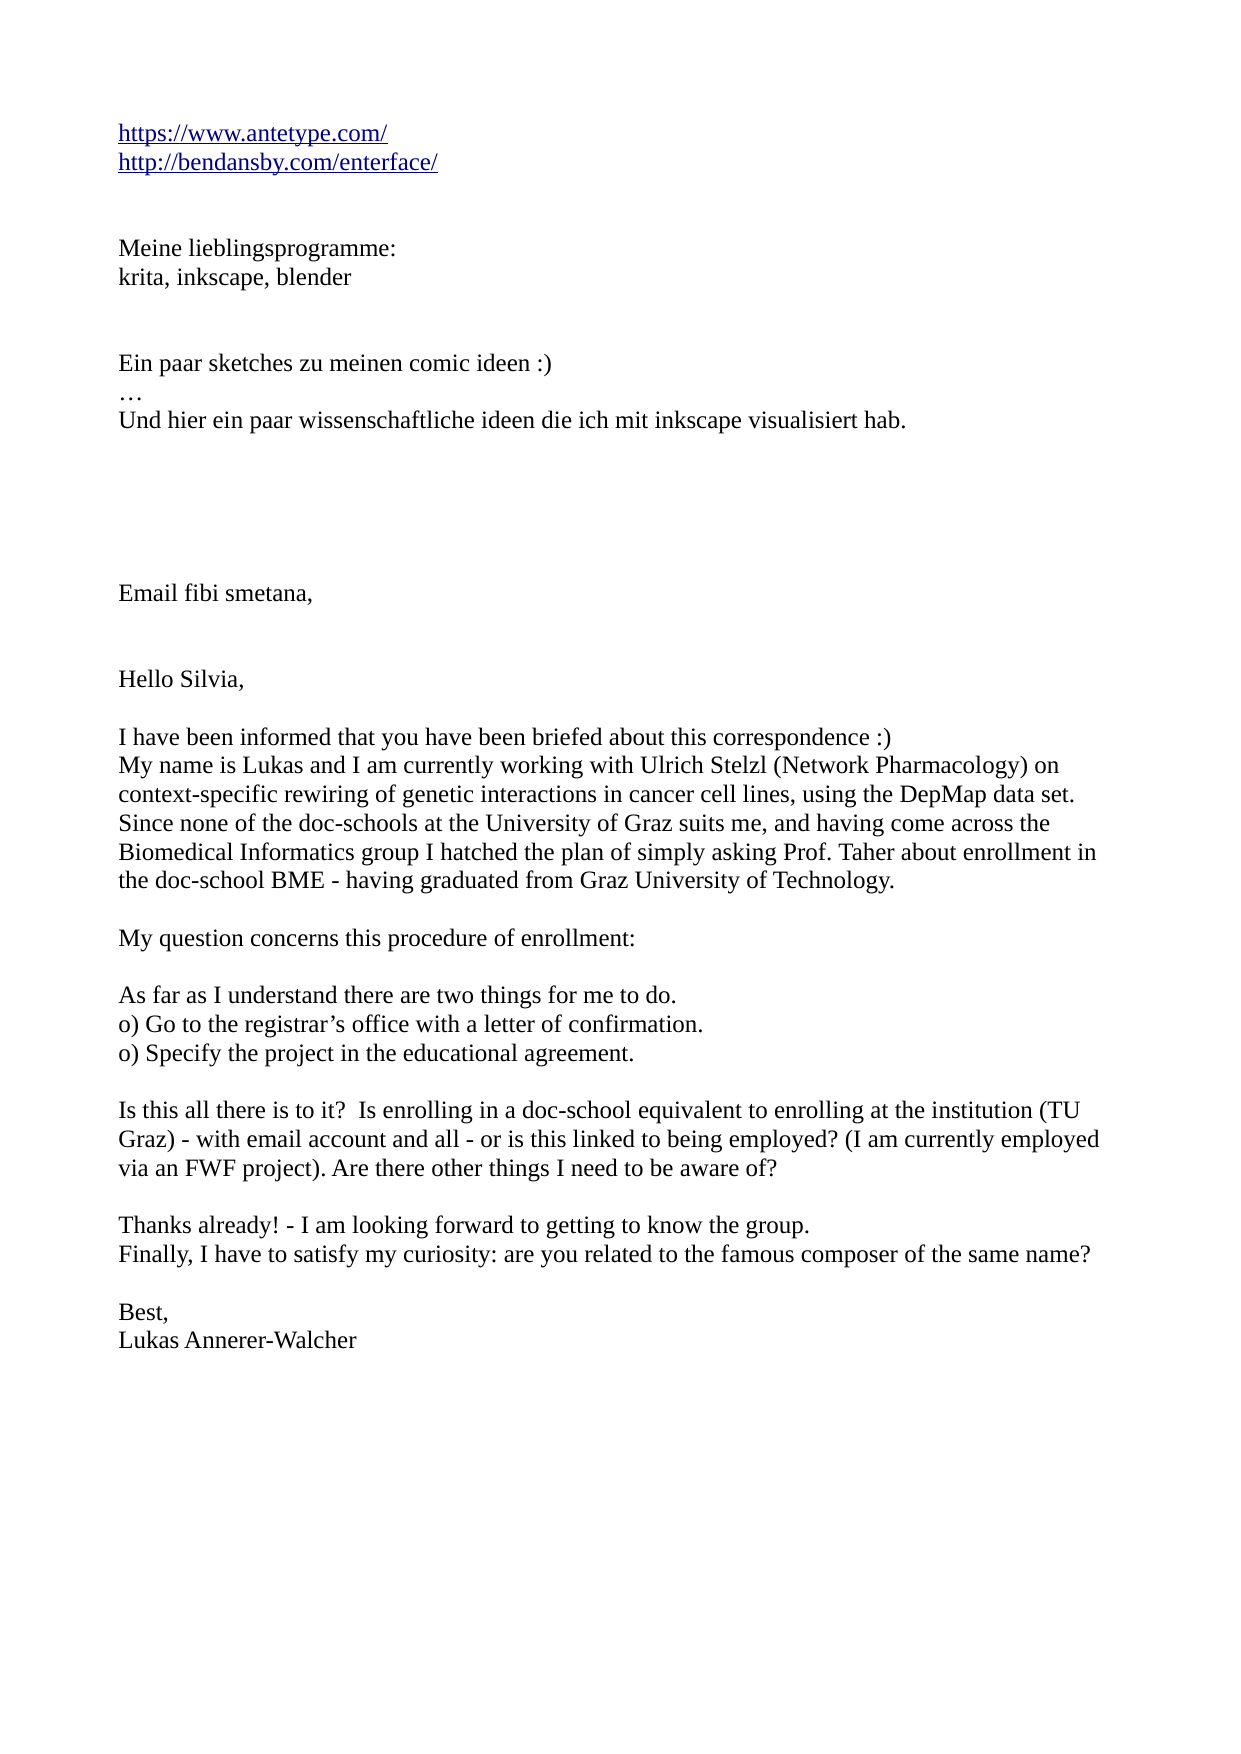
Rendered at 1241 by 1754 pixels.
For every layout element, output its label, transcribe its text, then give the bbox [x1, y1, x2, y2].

text Meine lieblingsprogramme: [118, 233, 1122, 262]
text Hello Silvia, [118, 664, 1122, 693]
text … [118, 377, 1122, 406]
text o) Specify the project in the educational agreement. [118, 1038, 1122, 1067]
text My question concerns this procedure of enrollment: [118, 923, 1122, 952]
text As far as I understand there are two things for me to do. [118, 981, 1122, 1009]
text Is this all there is to it? Is enrolling in a doc-school equivalent to enrolling at the institution (TU Graz) - with email account and all - or is this linked to being employed? (I am currently employed via an FWF project). Are there other things I need to be aware of? [118, 1096, 1122, 1182]
text Und hier ein paar wissenschaftliche ideen die ich mit inkscape visualisiert hab. [118, 406, 1122, 434]
text I have been informed that you have been briefed about this correspondence :) [118, 722, 1122, 751]
text Lukas Annerer-Walcher [118, 1326, 1122, 1354]
text Ein paar sketches zu meinen comic ideen :) [118, 348, 1122, 377]
text Finally, I have to satisfy my curiosity: are you related to the famous composer of the same name? [118, 1239, 1122, 1268]
text krita, inkscape, blender [118, 262, 1122, 291]
text Best, [118, 1297, 1122, 1326]
text http://bendansby.com/enterface/ [118, 147, 1122, 176]
text Thanks already! - I am looking forward to getting to know the group. [118, 1211, 1122, 1239]
text My name is Lukas and I am currently working with Ulrich Stelzl (Network Pharmacology) on context-specific rewiring of genetic interactions in cancer cell lines, using the DepMap data set. Since none of the doc-schools at the University of Graz suits me, and having come across the Biomedical Informatics group I hatched the plan of simply asking Prof. Taher about enrollment in the doc-school BME - having graduated from Graz University of Technology. [118, 751, 1122, 894]
text o) Go to the registrar’s office with a letter of confirmation. [118, 1009, 1122, 1038]
text Email fibi smetana, [118, 578, 1122, 607]
text https://www.antetype.com/ [118, 118, 1122, 147]
